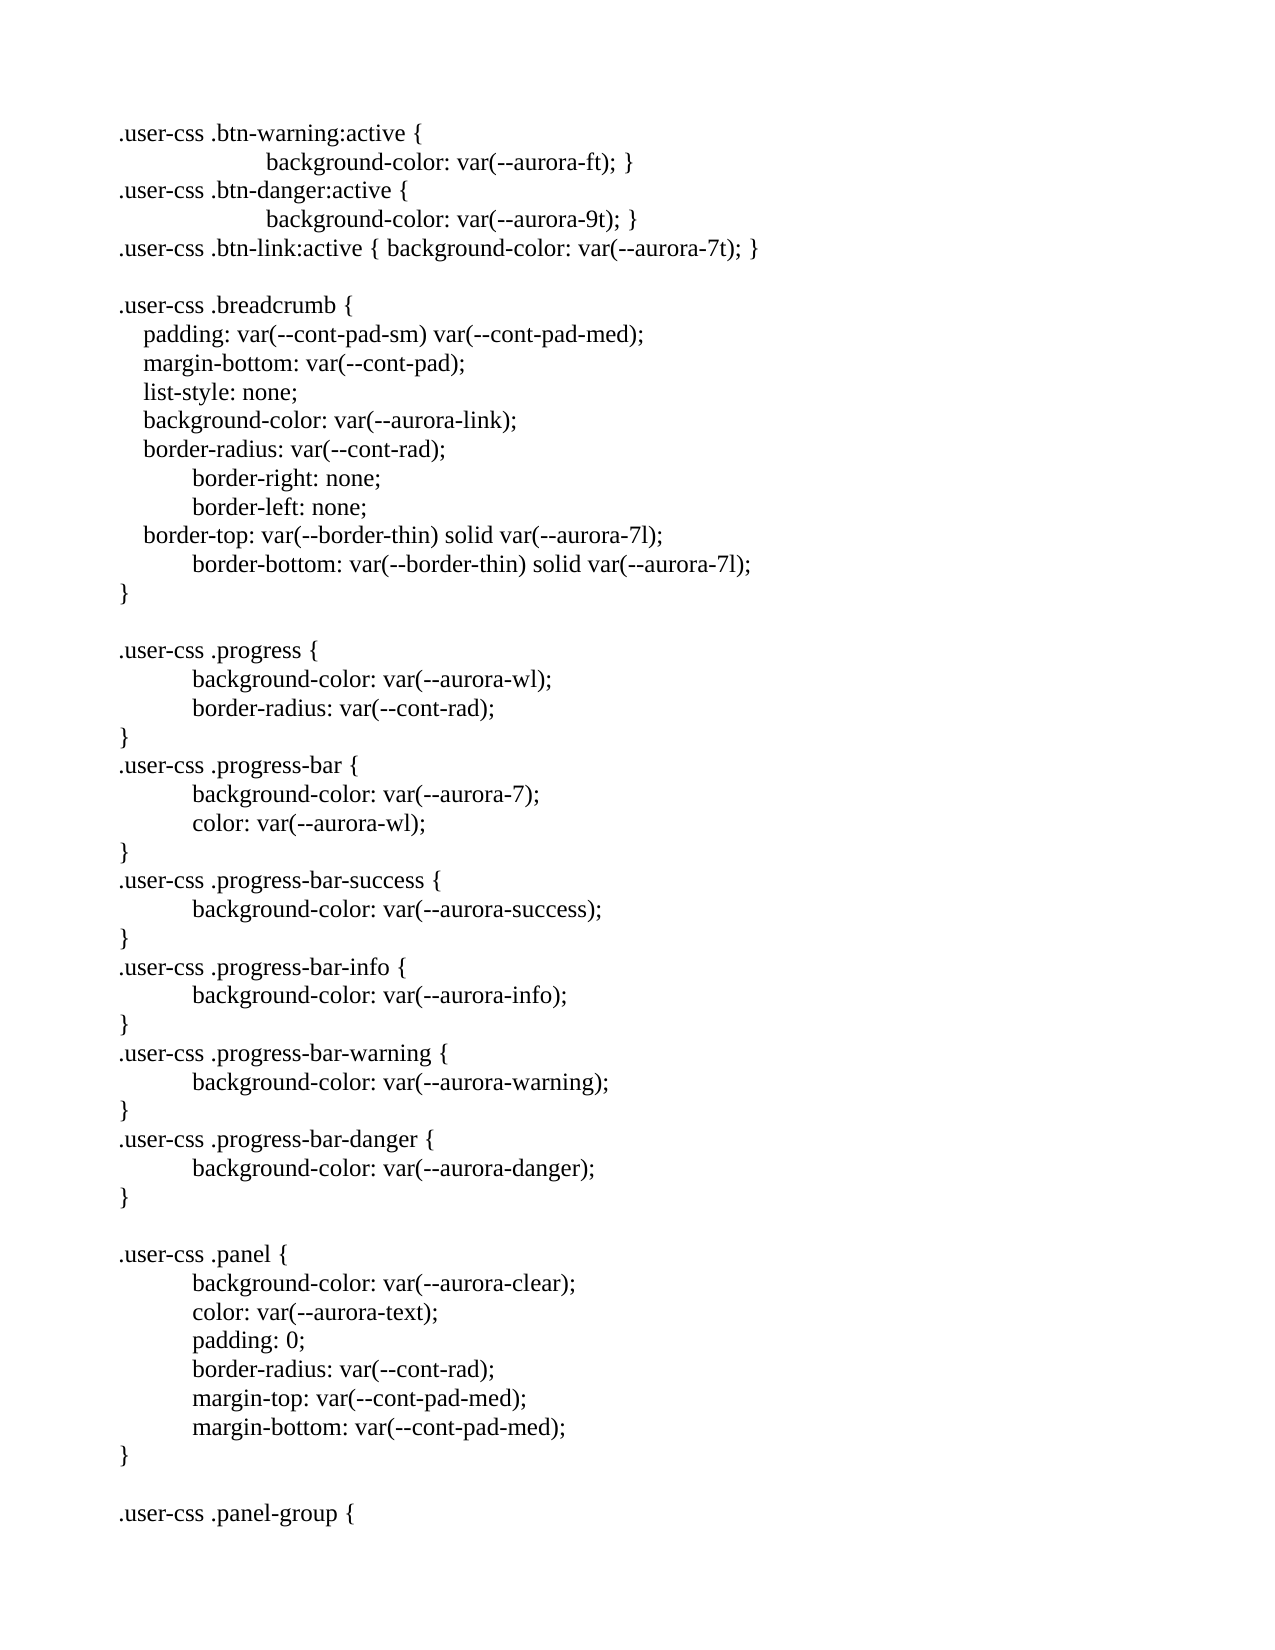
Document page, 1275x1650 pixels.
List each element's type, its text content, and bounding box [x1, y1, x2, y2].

text .user-css .btn-warning:active { [118, 118, 1157, 147]
text .user-css .progress-bar { [118, 751, 1157, 779]
text } [118, 923, 1157, 952]
text border-right: none; [118, 463, 1157, 492]
text background-color: var(--aurora-warning); [118, 1067, 1157, 1096]
text } [118, 837, 1157, 866]
text .user-css .btn-danger:active { [118, 176, 1157, 204]
text background-color: var(--aurora-info); [118, 981, 1157, 1009]
text margin-bottom: var(--cont-pad); [118, 348, 1157, 377]
text border-bottom: var(--border-thin) solid var(--aurora-7l); [118, 549, 1157, 578]
text .user-css .progress-bar-danger { [118, 1124, 1157, 1153]
text .user-css .panel { [118, 1239, 1157, 1268]
text .user-css .panel-group { [118, 1498, 1157, 1527]
text background-color: var(--aurora-wl); [118, 664, 1157, 693]
text .user-css .breadcrumb { [118, 291, 1157, 319]
text background-color: var(--aurora-clear); [118, 1268, 1157, 1297]
text } [118, 1009, 1157, 1038]
text border-radius: var(--cont-rad); [118, 1354, 1157, 1383]
text border-radius: var(--cont-rad); [118, 693, 1157, 722]
text margin-top: var(--cont-pad-med); [118, 1383, 1157, 1412]
text background-color: var(--aurora-link); [118, 406, 1157, 434]
text } [118, 722, 1157, 751]
text border-radius: var(--cont-rad); [118, 434, 1157, 463]
text background-color: var(--aurora-ft); } [118, 147, 1157, 176]
text padding: 0; [118, 1326, 1157, 1354]
text color: var(--aurora-text); [118, 1297, 1157, 1326]
text background-color: var(--aurora-success); [118, 894, 1157, 923]
text margin-bottom: var(--cont-pad-med); [118, 1412, 1157, 1441]
text background-color: var(--aurora-7); [118, 779, 1157, 808]
text background-color: var(--aurora-9t); } [118, 204, 1157, 233]
text background-color: var(--aurora-danger); [118, 1153, 1157, 1182]
text } [118, 578, 1157, 607]
text color: var(--aurora-wl); [118, 808, 1157, 837]
text .user-css .progress { [118, 636, 1157, 664]
text .user-css .progress-bar-success { [118, 866, 1157, 894]
text list-style: none; [118, 377, 1157, 406]
text .user-css .progress-bar-warning { [118, 1038, 1157, 1067]
text border-top: var(--border-thin) solid var(--aurora-7l); [118, 521, 1157, 549]
text } [118, 1182, 1157, 1211]
text .user-css .btn-link:active { background-color: var(--aurora-7t); } [118, 233, 1157, 262]
text border-left: none; [118, 492, 1157, 521]
text } [118, 1441, 1157, 1469]
text } [118, 1096, 1157, 1124]
text padding: var(--cont-pad-sm) var(--cont-pad-med); [118, 319, 1157, 348]
text .user-css .progress-bar-info { [118, 952, 1157, 981]
